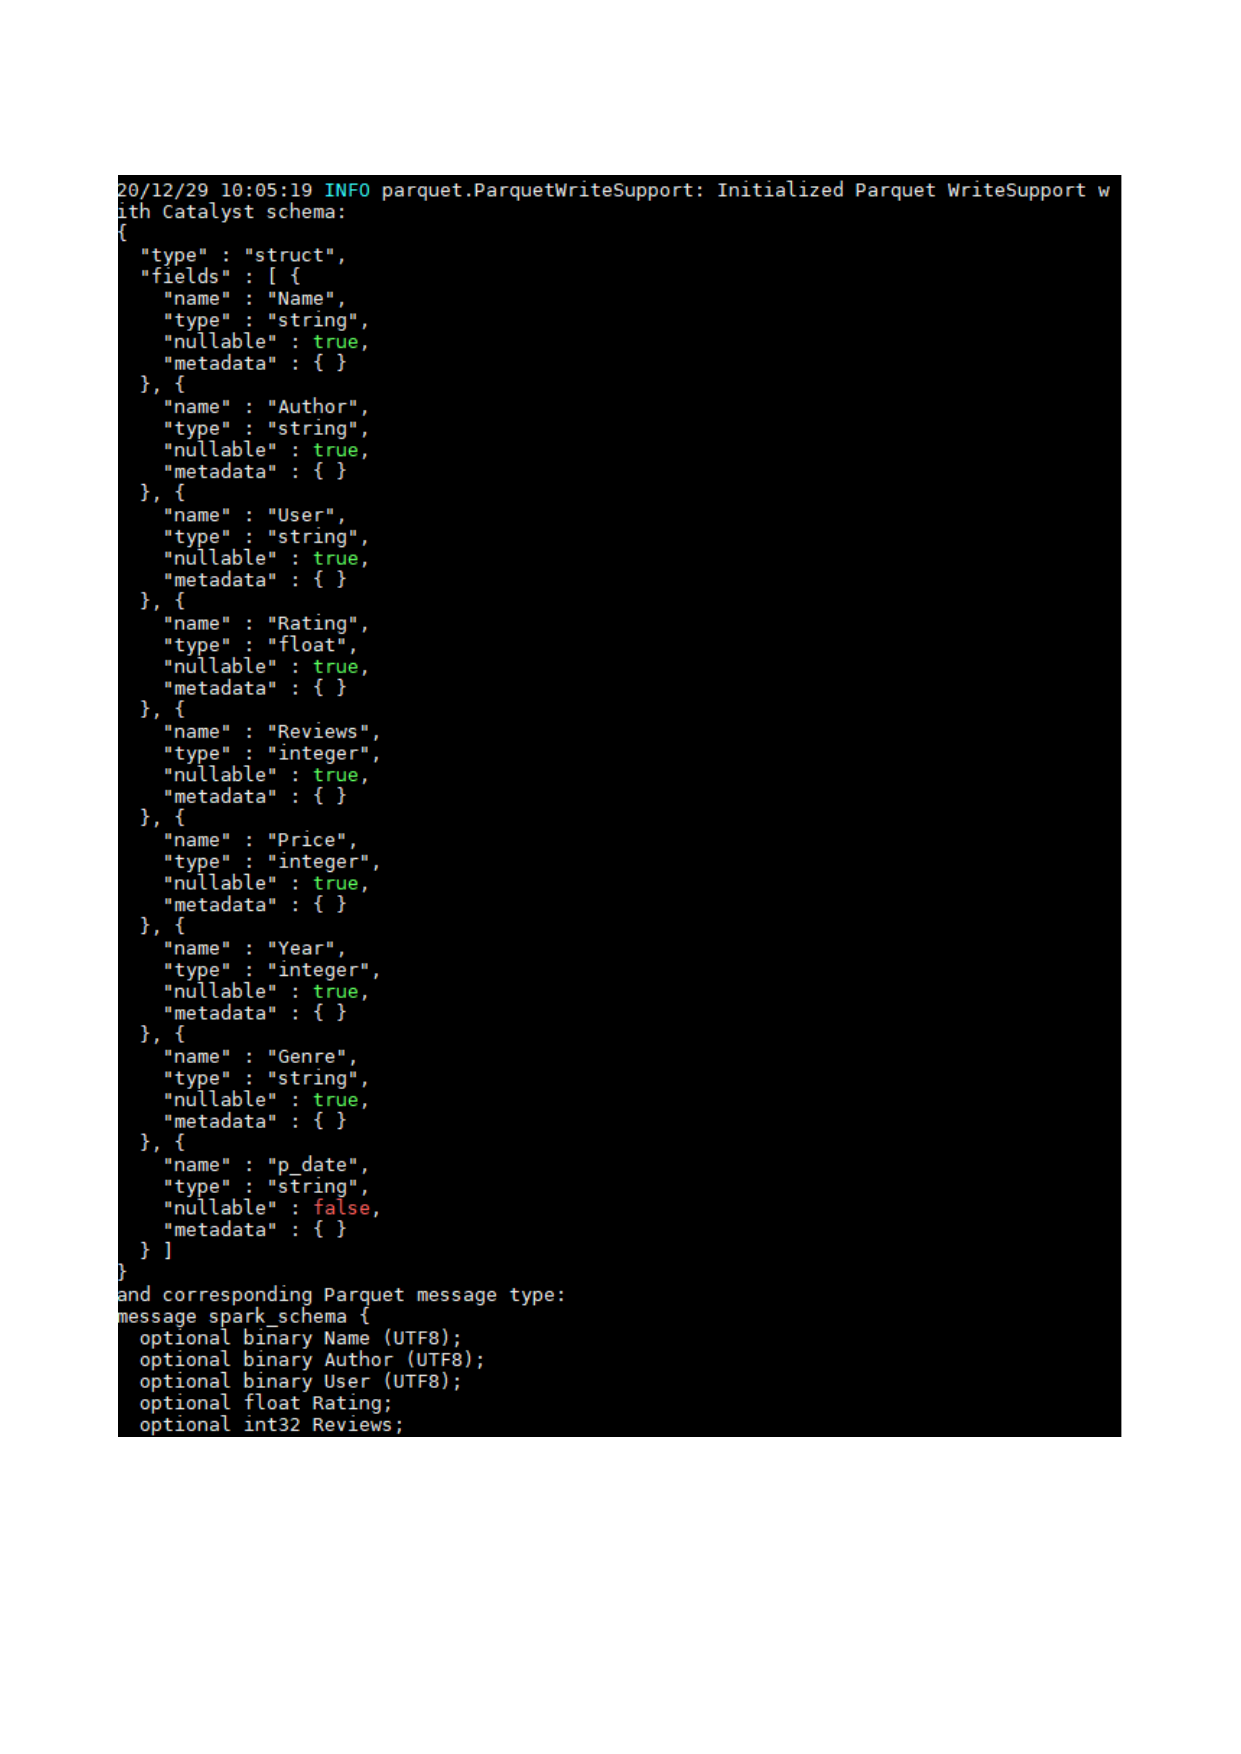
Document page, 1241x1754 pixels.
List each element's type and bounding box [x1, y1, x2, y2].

picture [118, 175, 1123, 1437]
